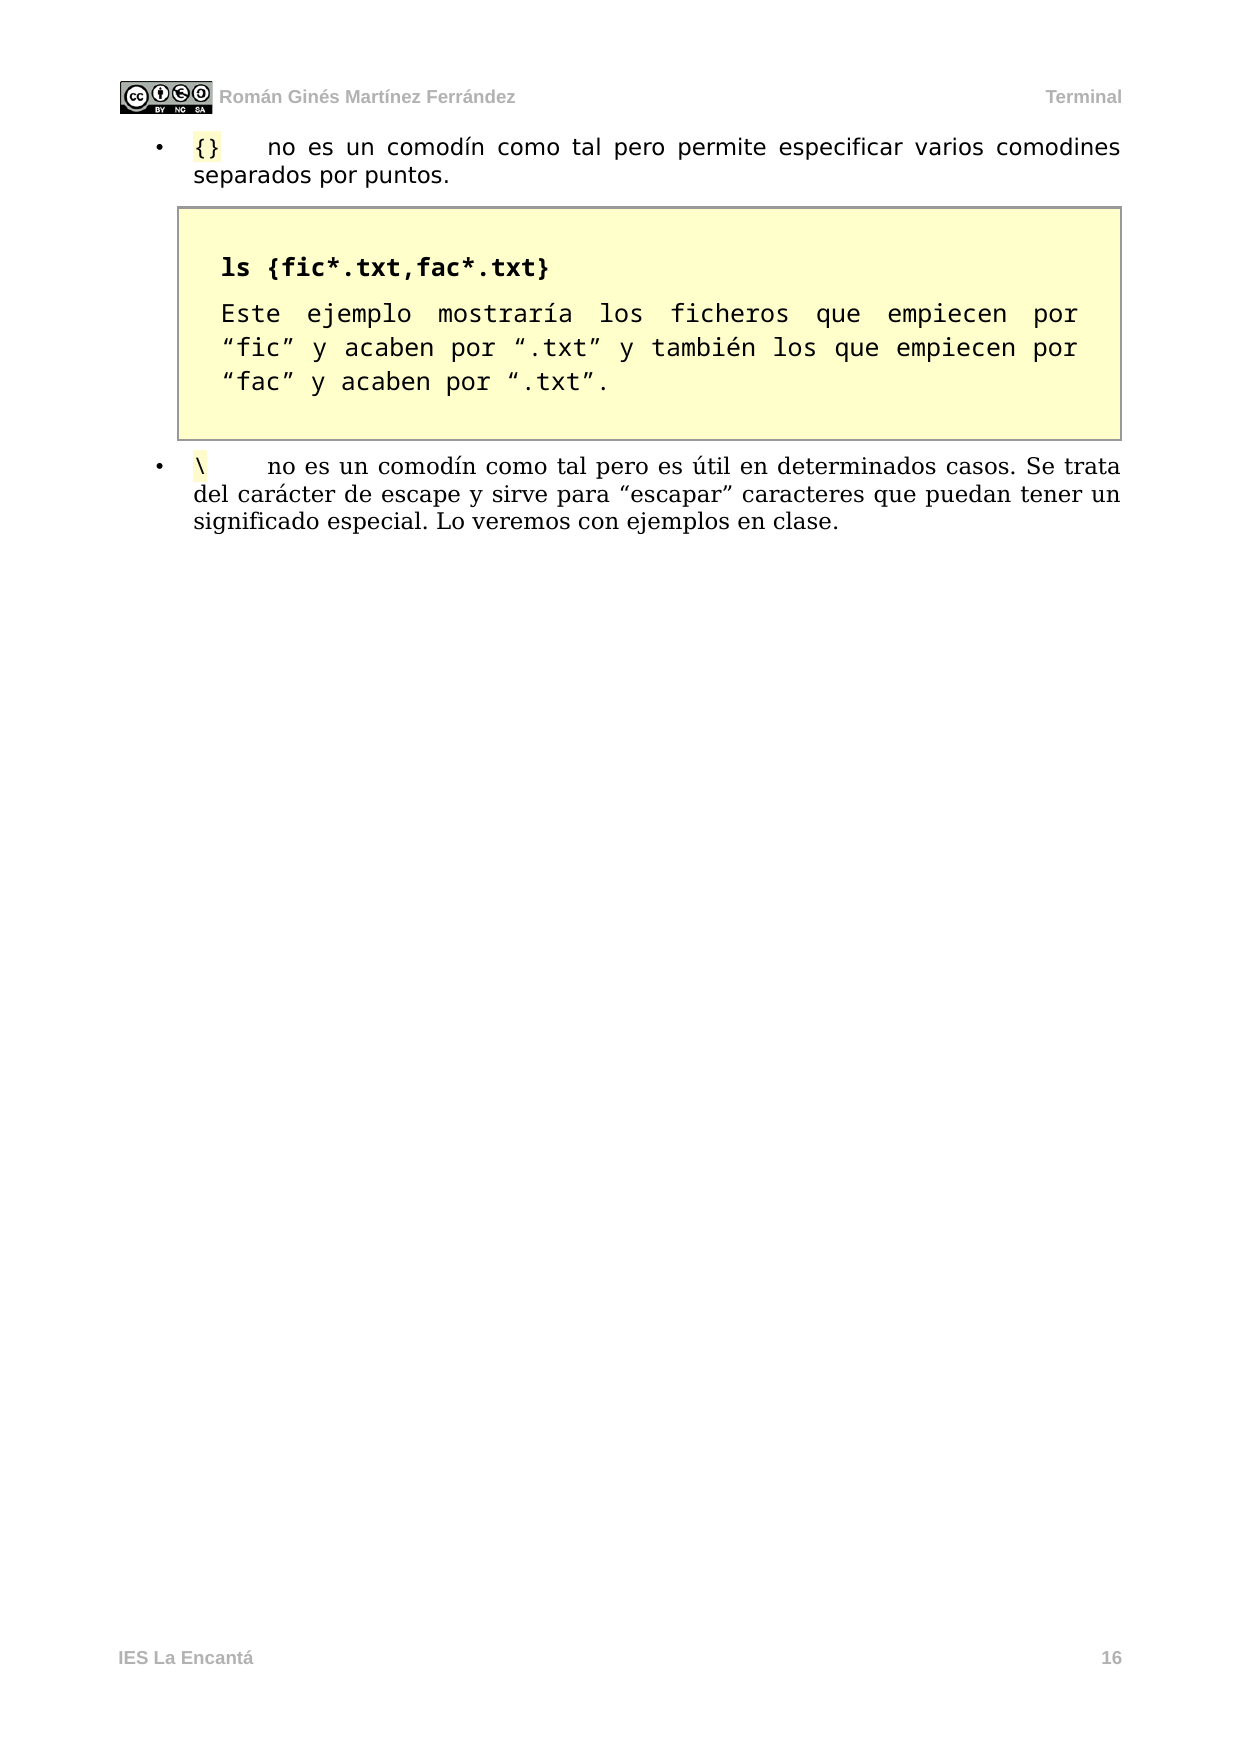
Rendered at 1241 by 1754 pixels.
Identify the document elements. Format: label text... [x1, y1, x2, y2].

list {} no es un comodín como tal pero permite especificar varios comodines separados por puntos. [156, 131, 1122, 189]
text Este ejemplo mostraría los ficheros que empiecen por “fic” y acaben por “.txt” y también los que empiecen por “fac” y acaben por “.txt”. [179, 252, 1120, 439]
list \ no es un comodín como tal pero es útil en determinados casos. Se trata del carácter de escape y sirve para “escapar” caracteres que puedan tener un significado especial. Lo veremos con ejemplos en clase. [156, 450, 1122, 535]
text ls {fic*.txt,fac*.txt} [179, 209, 1120, 252]
picture [120, 81, 213, 114]
